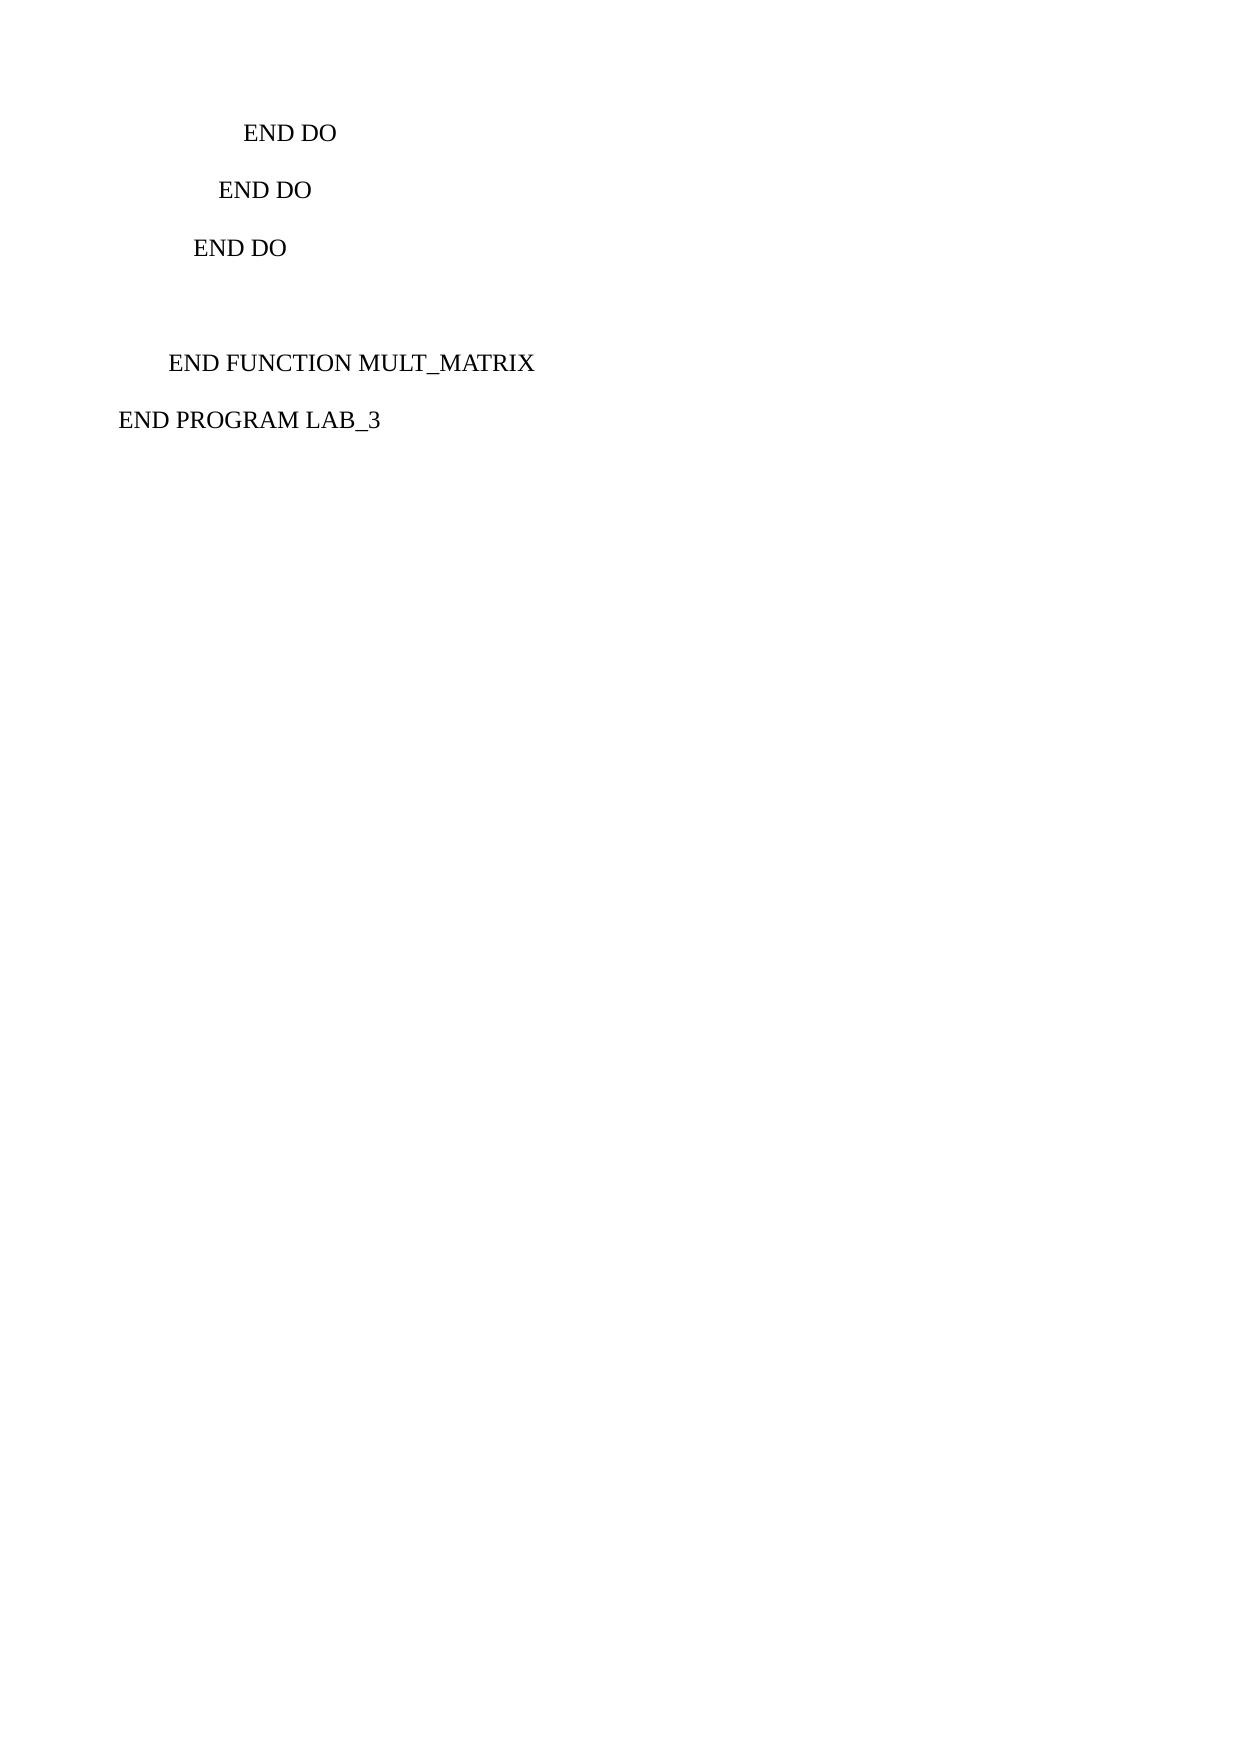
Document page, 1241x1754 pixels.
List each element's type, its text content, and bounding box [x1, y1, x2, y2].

text END PROGRAM LAB_3 [118, 406, 1122, 434]
text END DO [118, 233, 1122, 262]
text END DO [118, 176, 1122, 204]
text END DO [118, 118, 1122, 147]
text END FUNCTION MULT_MATRIX [118, 348, 1122, 377]
